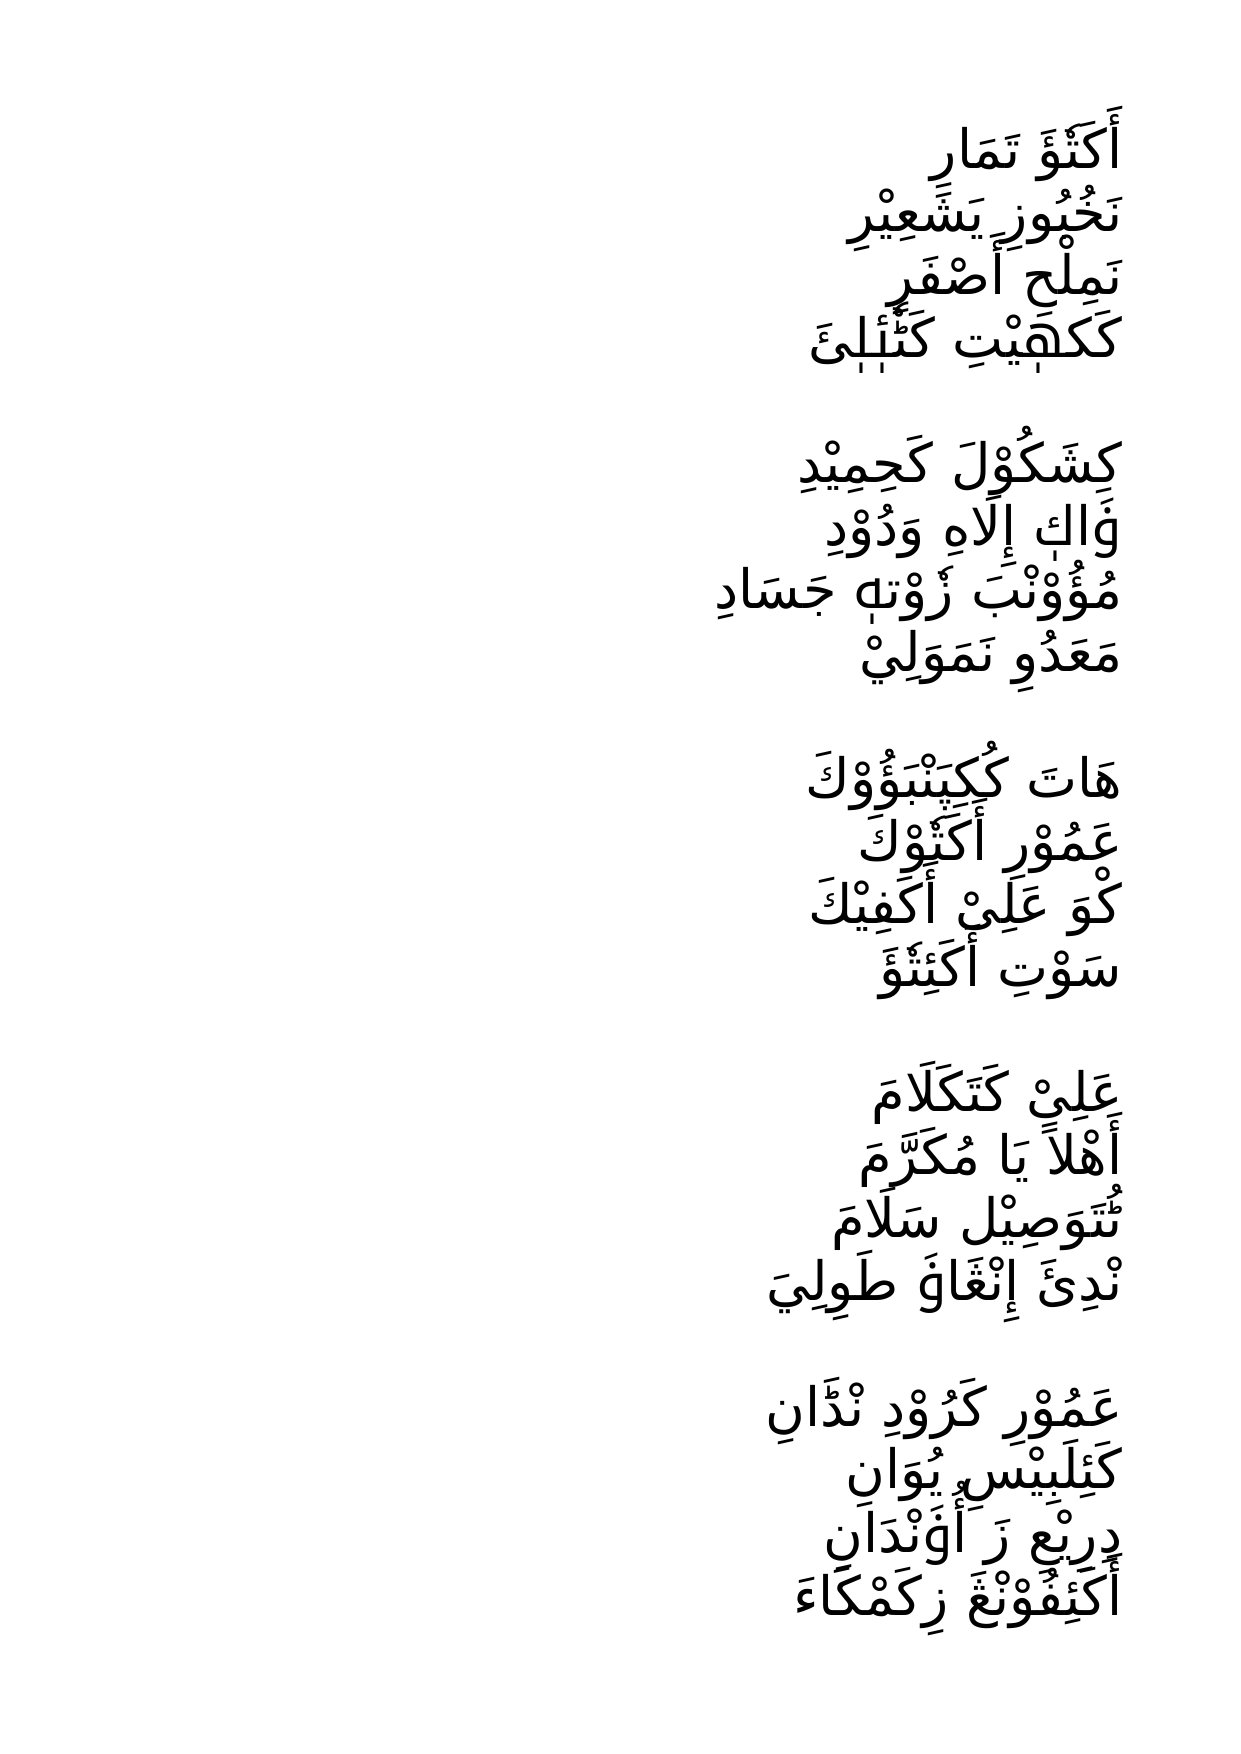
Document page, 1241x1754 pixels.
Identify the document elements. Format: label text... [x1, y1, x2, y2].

text ٹُتَوَصِيْل سَلَامَ [118, 1187, 1122, 1250]
text عَلِىْ كَتَكَلَامَ [118, 1061, 1122, 1124]
text كِشَكُوْلَ كَحِمِيْدِ [118, 432, 1122, 496]
text أَكَتٗؤَ تَمَارِ [118, 118, 1122, 181]
text نَمِلْحِ أَصْفَرِ [118, 244, 1122, 307]
text نَخُبُوزِ يَشَعِيْرِ [118, 181, 1122, 244]
text عَمُوْرِ كَرُوْدِ نْڈَانِ [118, 1376, 1122, 1439]
text أَهْلاً يَا مُكَرَّمَ [118, 1124, 1122, 1187]
text سَوْتِ أَكَئِتٗؤَ [118, 936, 1122, 999]
text ۏَاكٖ إِلَاهِ وَدُوْدِ [118, 496, 1122, 558]
text نْدِئَ إِنْڠَاۏَ طَوِلِيَ [118, 1250, 1122, 1313]
text مَعَدُوِ نَمَوَلِيْ [118, 622, 1122, 684]
text دِرِيْعِ زَ أُۏَنْدَانِ [118, 1502, 1122, 1565]
text كَئِلَبِيْسِ يُوَانِ [118, 1439, 1122, 1502]
text عَمُوْرِ أَكَتٗوْكَ [118, 810, 1122, 873]
text هَاتَ كُكِپَنْبَؤُوْكَ [118, 747, 1122, 810]
text كْوَ عَلِىْ أَكَفِيْكَ [118, 873, 1122, 936]
text أَكَئِفُوْنْڠَ زِكَمْكَاءَ [118, 1565, 1122, 1628]
text مُؤُوْنْبَ زٗوْتهٖ جَسَادِ [118, 558, 1122, 622]
text كَكهٖيْتِ كَٹٗئٖلٖئَ [118, 307, 1122, 370]
